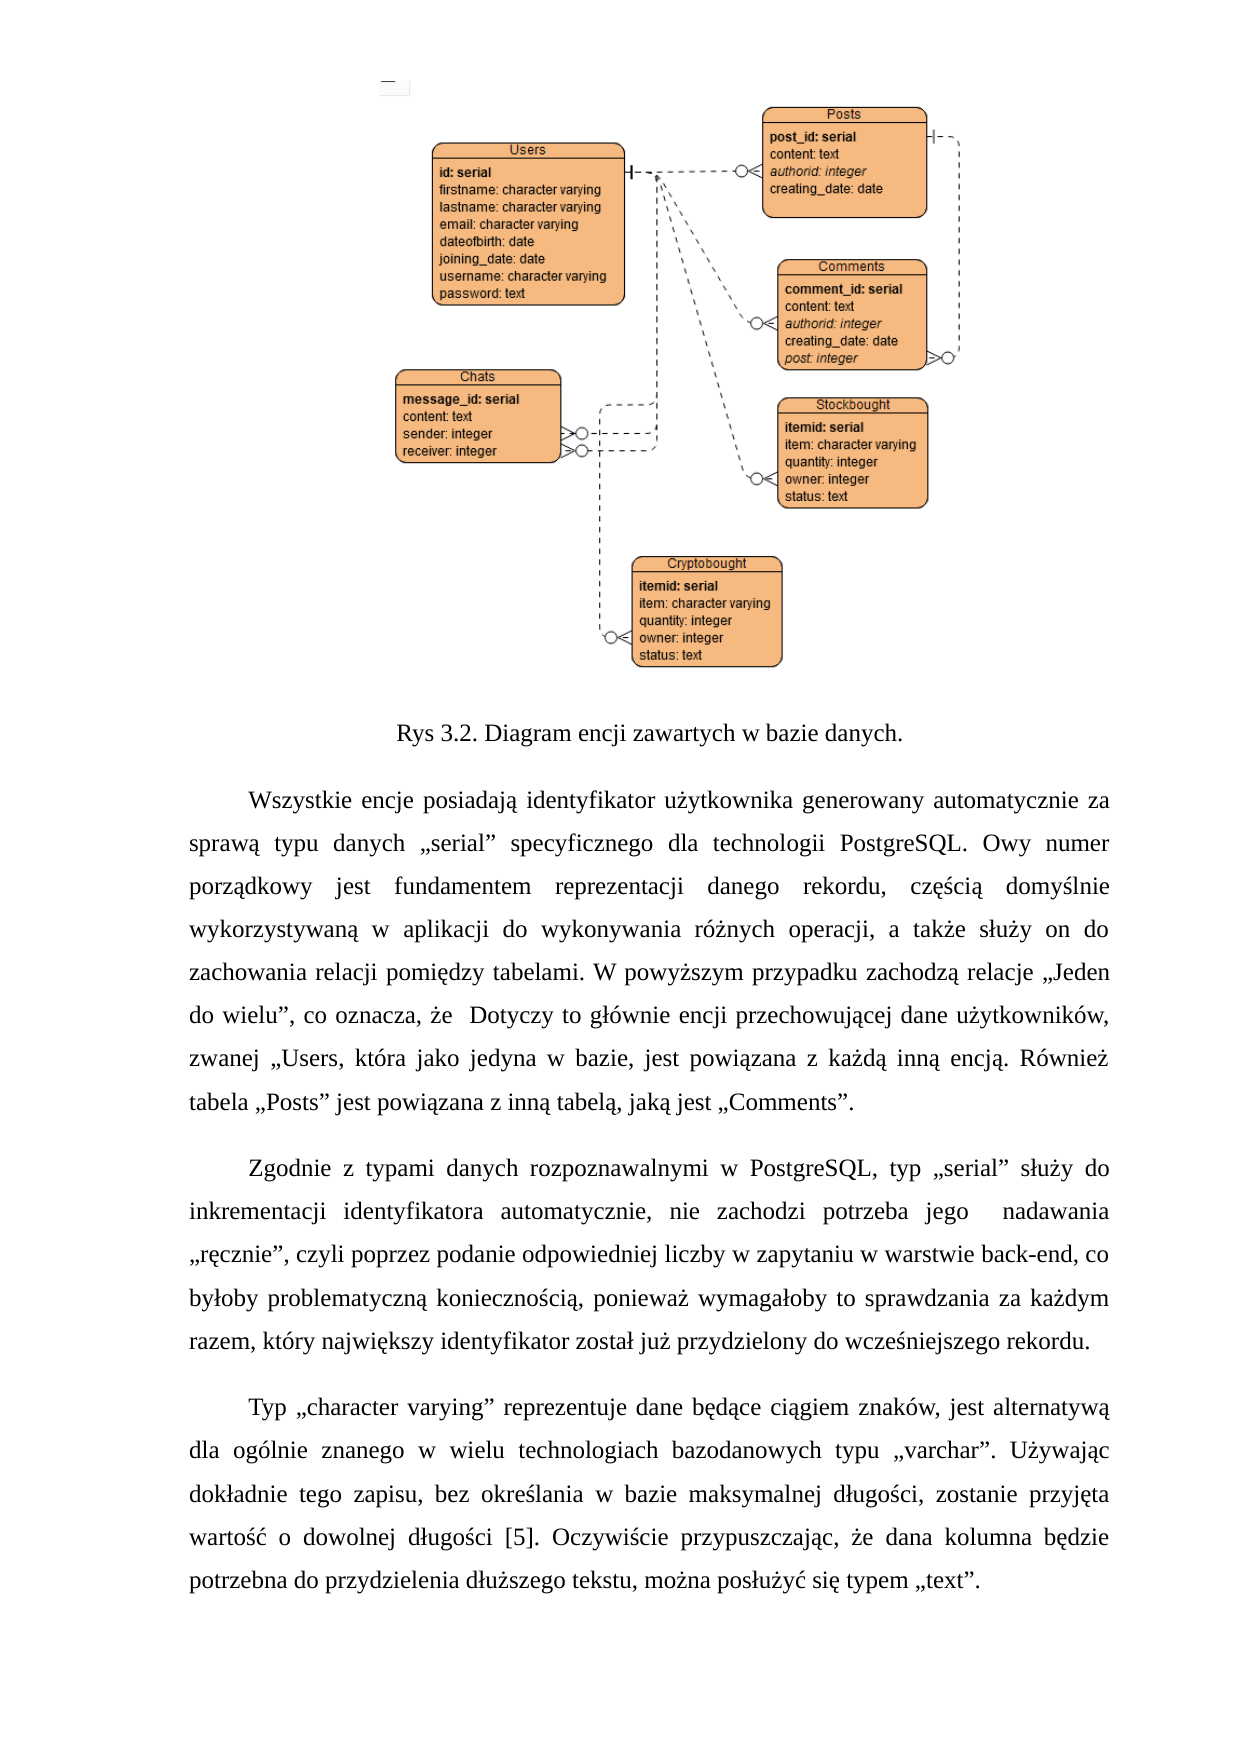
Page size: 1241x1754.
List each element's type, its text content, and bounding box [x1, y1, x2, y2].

text Wszystkie encje posiadają identyfikator użytkownika generowany automatycznie za sprawą typu danych „serial” specyficznego dla technologii PostgreSQL. Owy numer porządkowy jest fundamentem reprezentacji danego rekordu, częścią domyślnie wykorzystywaną w aplikacji do wykonywania różnych operacji, a także służy on do zachowania relacji pomiędzy tabelami. W powyższym przypadku zachodzą relacje „Jeden do wielu”, co oznacza, że Dotyczy to głównie encji przechowującej dane użytkowników, zwanej „Users, która jako jedyna w bazie, jest powiązana z każdą inną encją. Również tabela „Posts” jest powiązana z inną tabelą, jaką jest „Comments”. [189, 785, 1110, 1115]
text Rys 3.2. Diagram encji zawartych w bazie danych. [189, 718, 1110, 747]
text Typ „character varying” reprezentuje dane będące ciągiem znaków, jest alternatywą dla ogólnie znanego w wielu technologiach bazodanowych typu „varchar”. Używając dokładnie tego zapisu, bez określania w bazie maksymalnej długości, zostanie przyjęta wartość o dowolnej długości [5]. Oczywiście przypuszczając, że dana kolumna będzie potrzebna do przydzielenia dłuższego tekstu, można posłużyć się typem „text”. [189, 1392, 1110, 1594]
picture [379, 81, 977, 704]
text Zgodnie z typami danych rozpoznawalnymi w PostgreSQL, typ „serial” służy do inkrementacji identyfikatora automatycznie, nie zachodzi potrzeba jego nadawania „ręcznie”, czyli poprzez podanie odpowiedniej liczby w zapytaniu w warstwie back-end, co byłoby problematyczną koniecznością, ponieważ wymagałoby to sprawdzania za każdym razem, który największy identyfikator został już przydzielony do wcześniejszego rekordu. [189, 1153, 1110, 1354]
